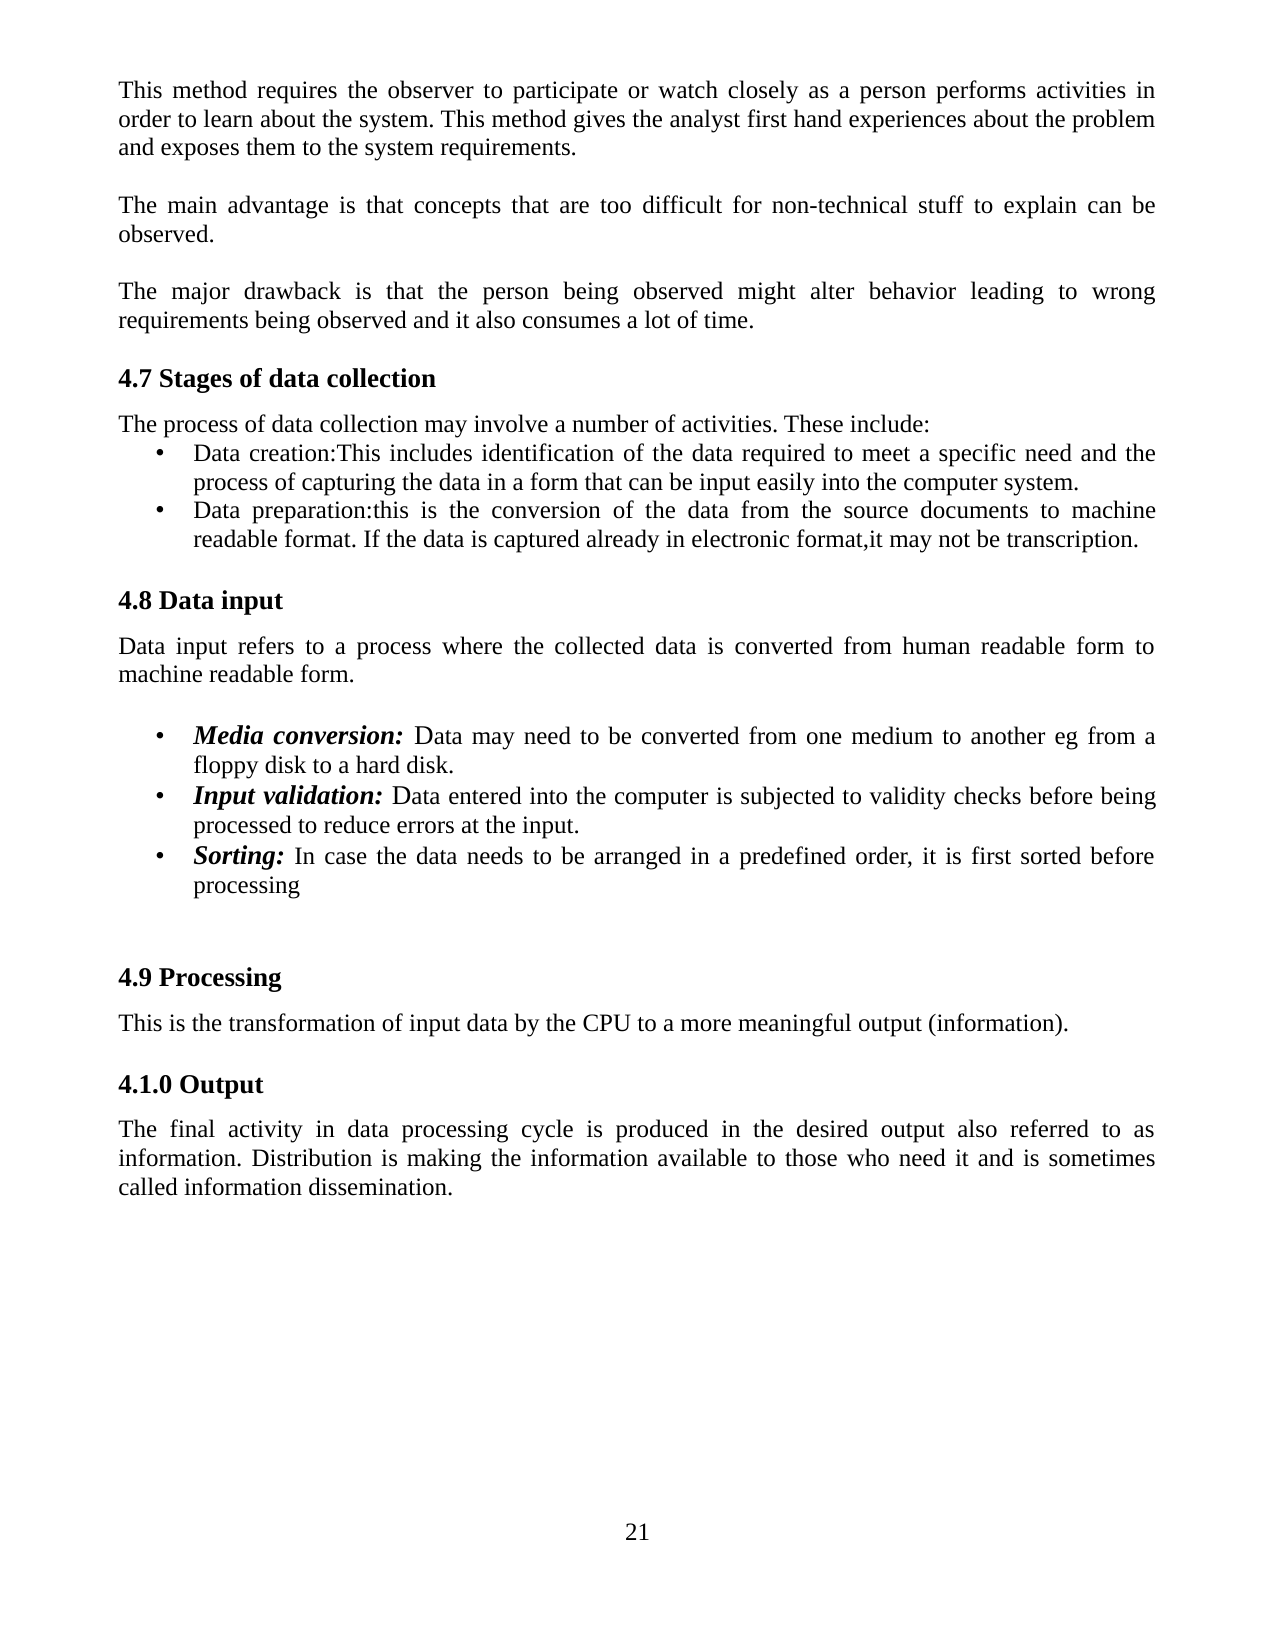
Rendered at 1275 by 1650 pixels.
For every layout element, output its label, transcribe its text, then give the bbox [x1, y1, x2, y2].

list Input validation: Data entered into the computer is subjected to validity checks before being processed to reduce errors at the input. [156, 779, 1157, 839]
text This is the transformation of input data by the CPU to a more meaningful output (information). [118, 1008, 1157, 1037]
text The process of data collection may involve a number of activities. These include: [118, 409, 1157, 438]
text The final activity in data processing cycle is produced in the desired output also referred to as information. Distribution is making the information available to those who need it and is sometimes called information dissemination. [118, 1114, 1157, 1201]
list Data creation:This includes identification of the data required to meet a specific need and the process of capturing the data in a form that can be input easily into the computer system. [156, 438, 1157, 495]
text Data input refers to a process where the collected data is converted from human readable form to machine readable form. [118, 631, 1157, 688]
list Data preparation:this is the conversion of the data from the source documents to machine readable format. If the data is captured already in electronic format,it may not be transcription. [156, 495, 1157, 553]
text 4.7 Stages of data collection [118, 362, 1157, 394]
text The major drawback is that the person being observed might alter behavior leading to wrong requirements being observed and it also consumes a lot of time. [118, 276, 1157, 334]
text 4.8 Data input [118, 584, 1157, 615]
list Media conversion: Data may need to be converted from one medium to another eg from a floppy disk to a hard disk. [156, 719, 1157, 779]
text This method requires the observer to participate or watch closely as a person performs activities in order to learn about the system. This method gives the analyst first hand experiences about the problem and exposes them to the system requirements. [118, 75, 1157, 161]
text 4.1.0 Output [118, 1068, 1157, 1099]
text The main advantage is that concepts that are too difficult for non-technical stuff to explain can be observed. [118, 190, 1157, 247]
list Sorting: In case the data needs to be arranged in a predefined order, it is first sorted before processing [156, 839, 1157, 899]
text 4.9 Processing [118, 961, 1157, 992]
